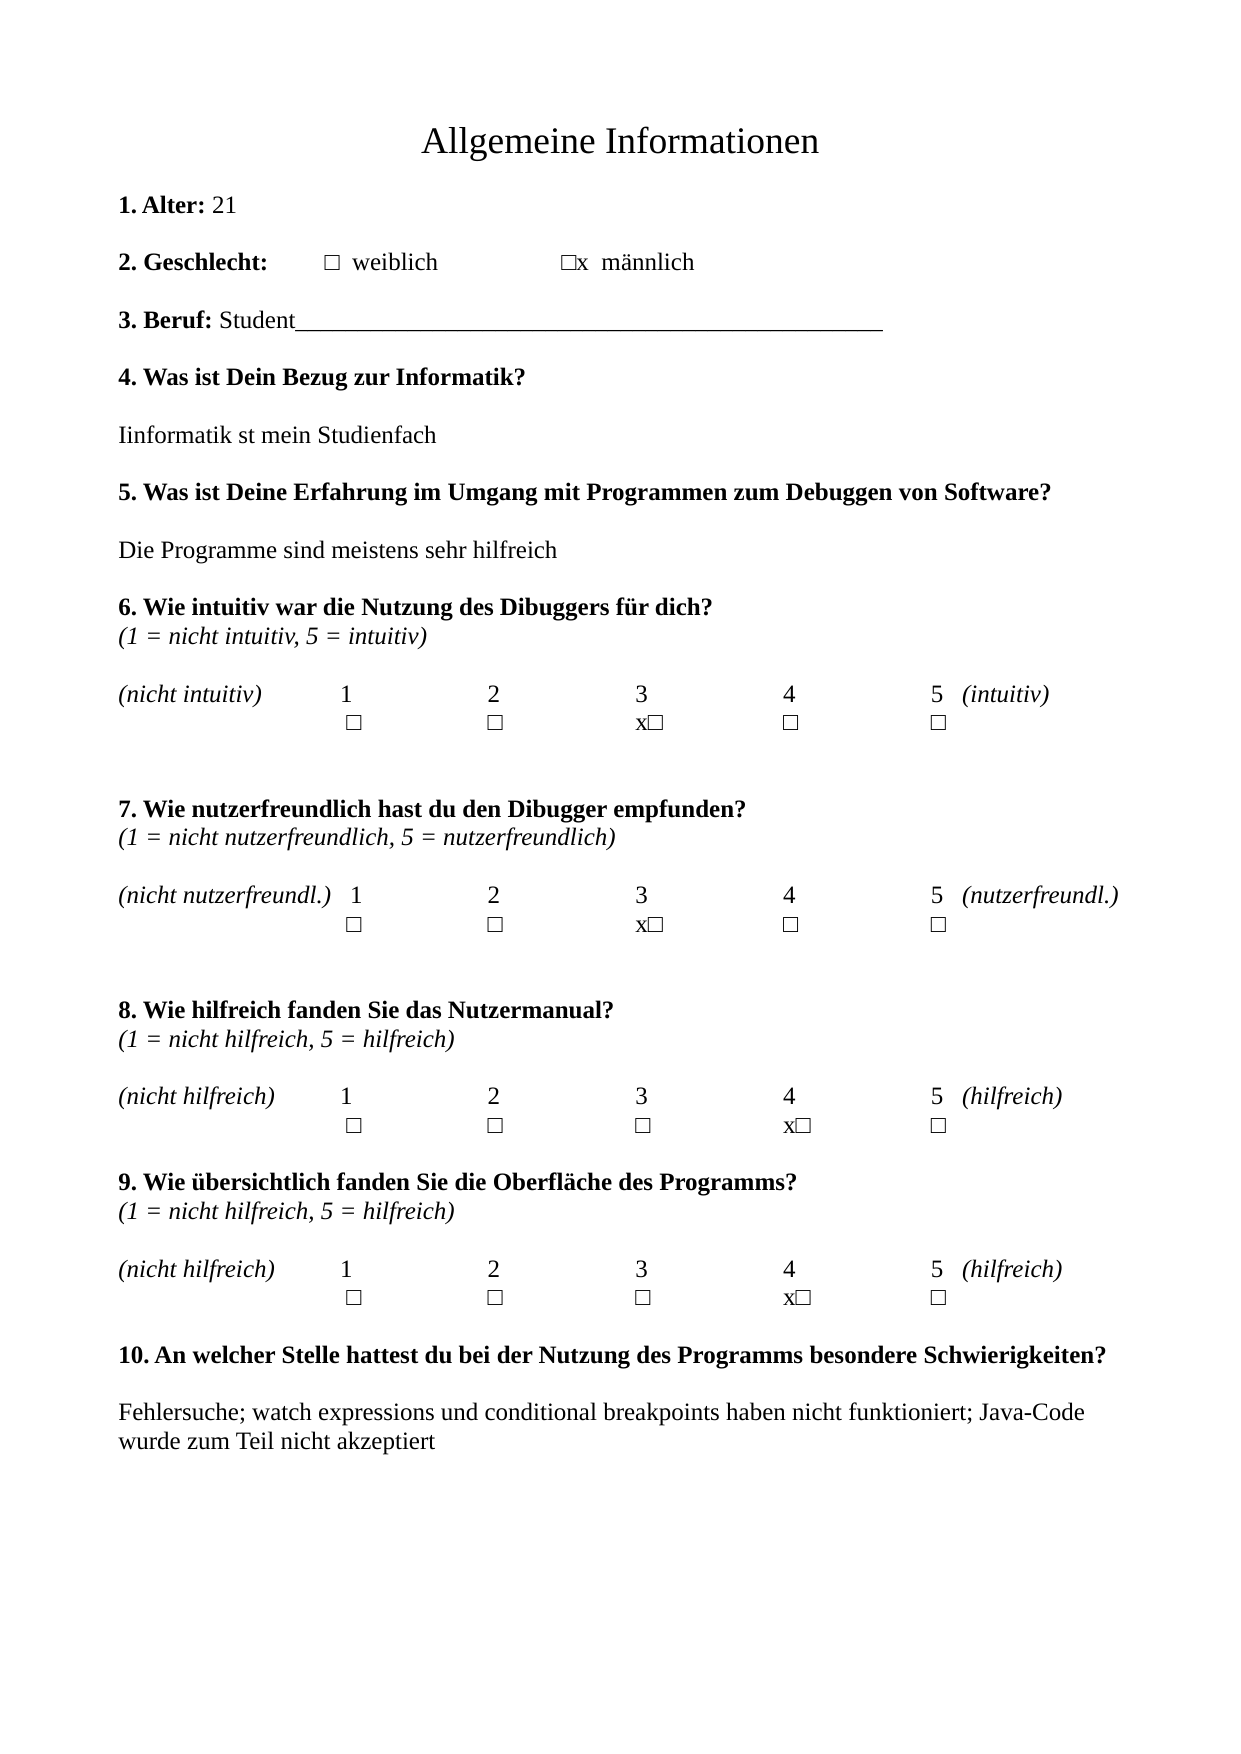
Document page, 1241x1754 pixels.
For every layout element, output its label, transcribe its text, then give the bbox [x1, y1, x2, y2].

text 1. Alter: 21 [118, 190, 1122, 219]
text 9. Wie übersichtlich fanden Sie die Oberfläche des Programms? [118, 1167, 1122, 1196]
text Iinformatik st mein Studienfach [118, 420, 1122, 449]
text (1 = nicht hilfreich, 5 = hilfreich) [118, 1196, 1122, 1225]
text 8. Wie hilfreich fanden Sie das Nutzermanual? [118, 995, 1122, 1024]
text □ □ x□ □ □ [118, 909, 1122, 937]
text 5. Was ist Deine Erfahrung im Umgang mit Programmen zum Debuggen von Software? [118, 477, 1122, 506]
text Fehlersuche; watch expressions und conditional breakpoints haben nicht funktioniert; Java-Code wurde zum Teil nicht akzeptiert [118, 1397, 1122, 1455]
text 3. Beruf: Student_______________________________________________ [118, 305, 1122, 334]
text (1 = nicht hilfreich, 5 = hilfreich) [118, 1024, 1122, 1052]
text 2. Geschlecht: □ weiblich □x männlich [118, 247, 1122, 276]
text 4. Was ist Dein Bezug zur Informatik? [118, 362, 1122, 391]
text □ □ □ x□ □ [118, 1110, 1122, 1139]
text 10. An welcher Stelle hattest du bei der Nutzung des Programms besondere Schwierigkeiten? [118, 1340, 1122, 1369]
text (nicht hilfreich) 1 2 3 4 5 (hilfreich) [118, 1254, 1122, 1282]
text 6. Wie intuitiv war die Nutzung des Dibuggers für dich? [118, 592, 1122, 621]
text (nicht intuitiv) 1 2 3 4 5 (intuitiv) [118, 679, 1122, 707]
text □ □ x□ □ □ [118, 707, 1122, 736]
text □ □ □ x□ □ [118, 1282, 1122, 1311]
text (1 = nicht nutzerfreundlich, 5 = nutzerfreundlich) [118, 822, 1122, 851]
text (1 = nicht intuitiv, 5 = intuitiv) [118, 621, 1122, 650]
text Allgemeine Informationen [118, 118, 1122, 161]
text 7. Wie nutzerfreundlich hast du den Dibugger empfunden? [118, 794, 1122, 822]
text Die Programme sind meistens sehr hilfreich [118, 535, 1122, 564]
text (nicht nutzerfreundl.) 1 2 3 4 5 (nutzerfreundl.) [118, 880, 1122, 909]
text (nicht hilfreich) 1 2 3 4 5 (hilfreich) [118, 1081, 1122, 1110]
